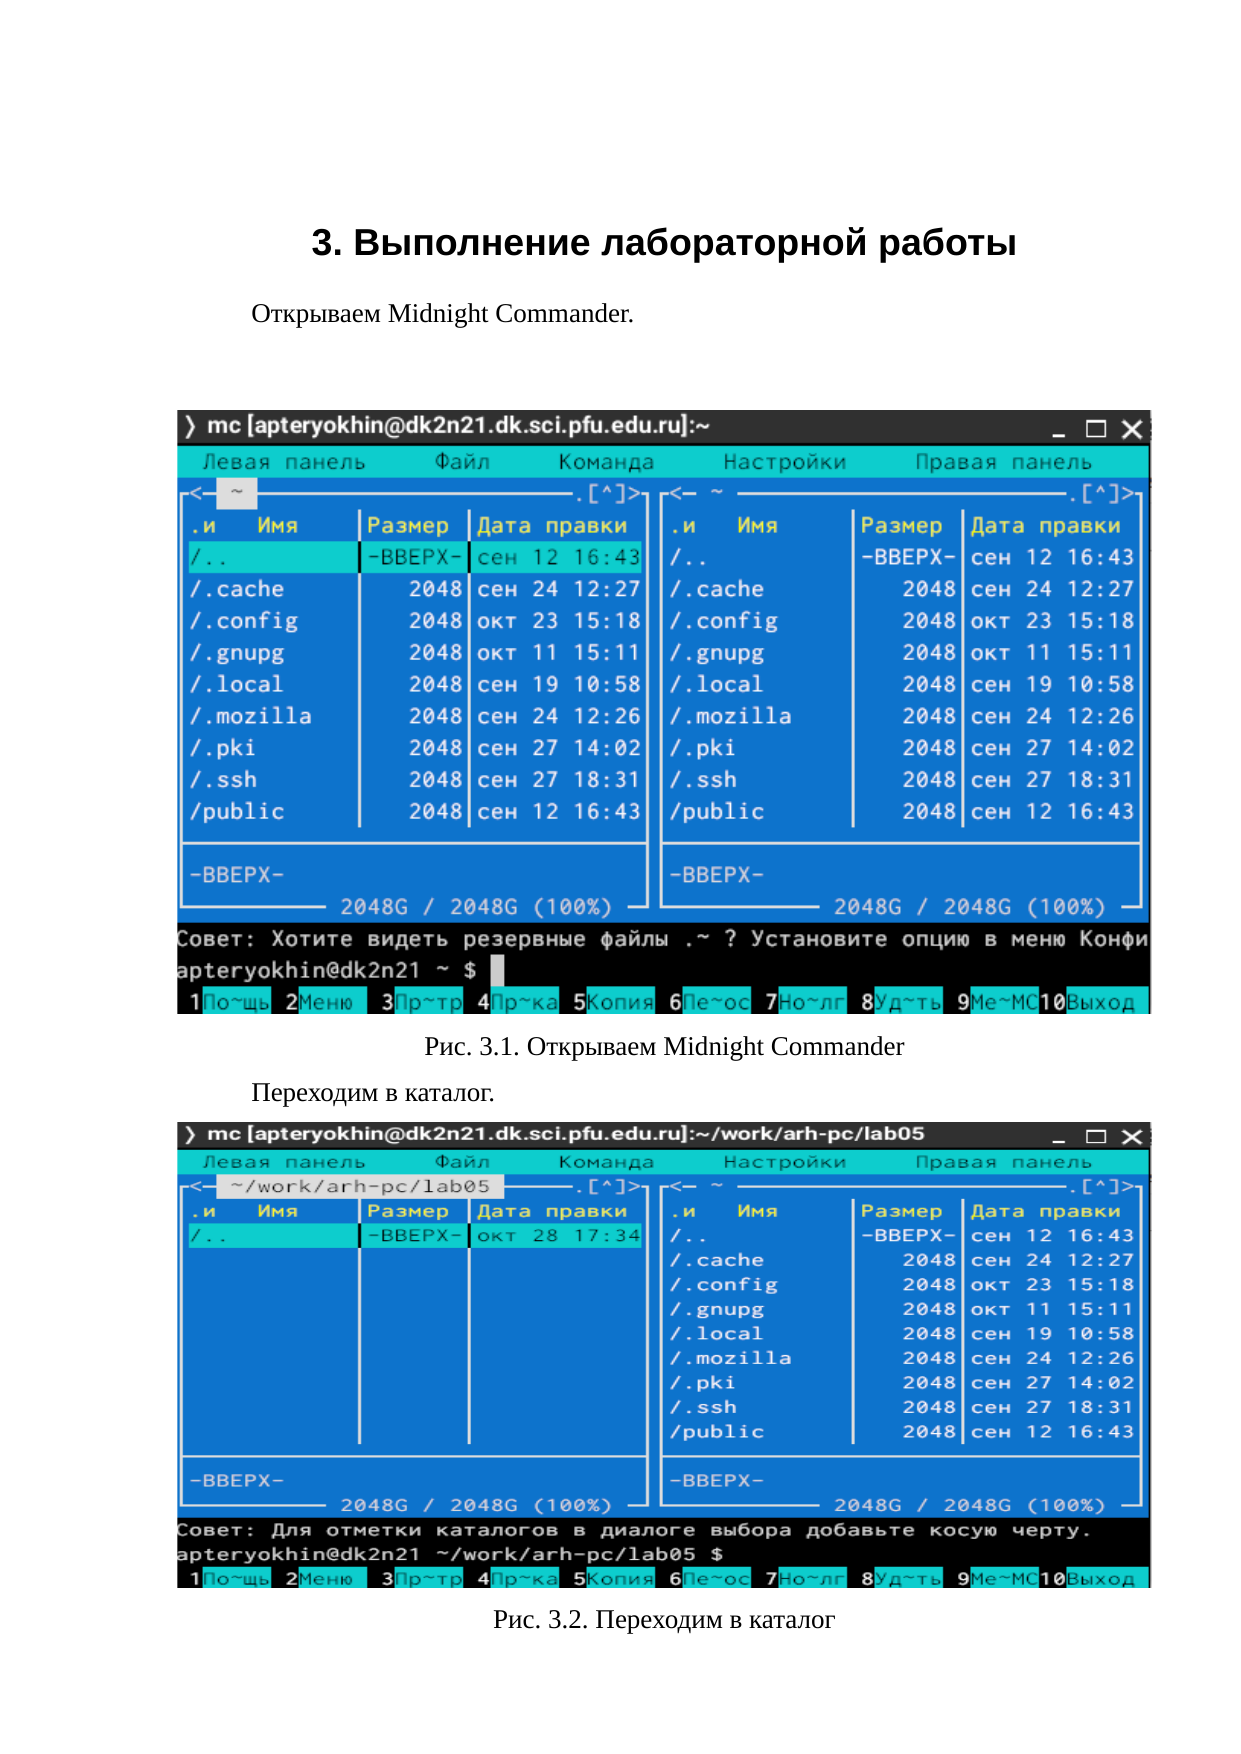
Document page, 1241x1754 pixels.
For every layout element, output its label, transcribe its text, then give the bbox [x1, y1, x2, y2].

text Переходим в каталог. [177, 1076, 1152, 1107]
subtitle 3. Выполнение лабораторной работы [177, 220, 1152, 263]
picture [177, 1122, 1152, 1588]
text Рис. 3.2. Переходим в каталог [177, 1588, 1152, 1635]
text Открываем Midnight Commander. [177, 297, 1152, 329]
text [177, 391, 1152, 410]
text Рис. 3.1. Открываем Midnight Commander [177, 1014, 1152, 1061]
picture [177, 410, 1152, 1014]
